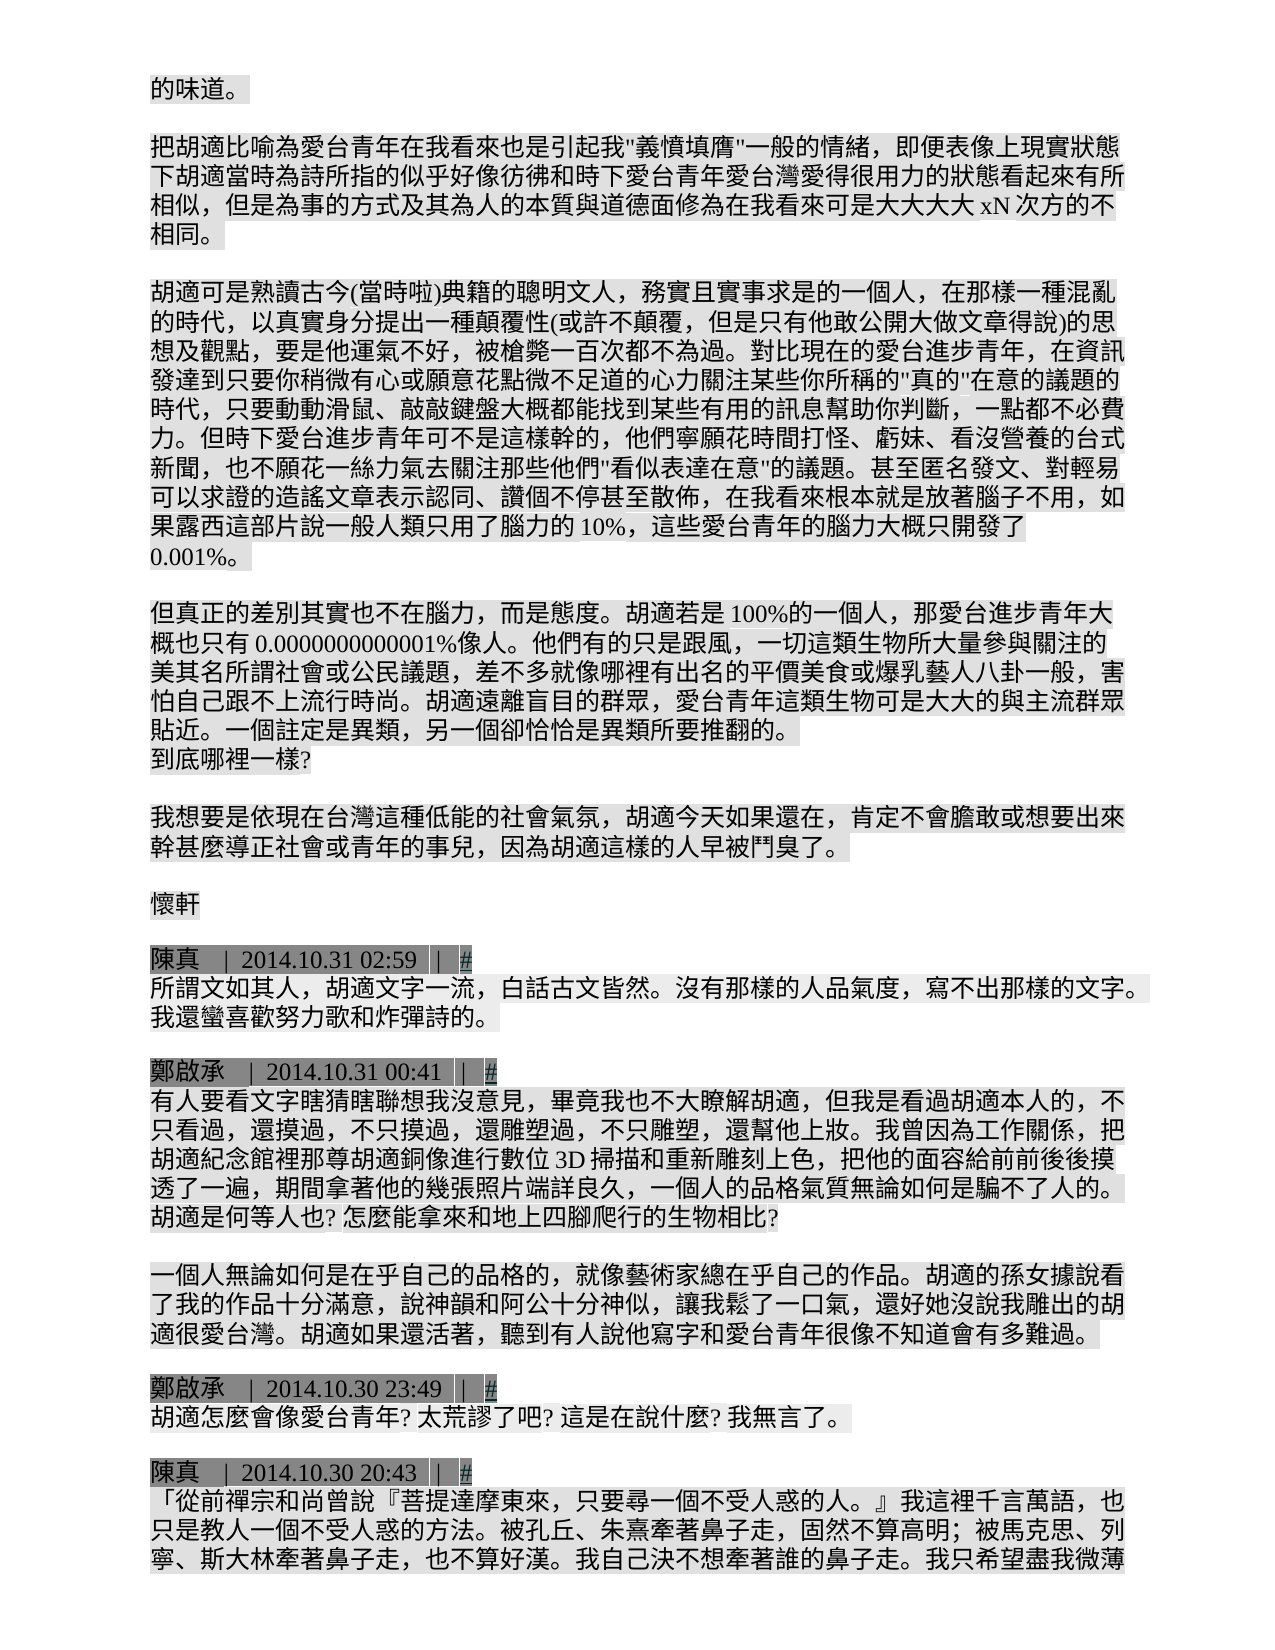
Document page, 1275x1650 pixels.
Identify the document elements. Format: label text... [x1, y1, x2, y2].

text 鄭啟承 | 2014.10.30 23:49 | # [150, 1374, 1125, 1403]
text 有人要看文字瞎猜瞎聯想我沒意見，畢竟我也不大瞭解胡適，但我是看過胡適本人的，不只看過，還摸過，不只摸過，還雕塑過，不只雕塑，還幫他上妝。我曾因為工作關係，把胡適紀念館裡那尊胡適銅像進行數位3D掃描和重新雕刻上色，把他的面容給前前後後摸透了一遍，期間拿著他的幾張照片端詳良久，一個人的品格氣質無論如何是騙不了人的。胡適是何等人也? 怎麼能拿來和地上四腳爬行的生物相比? 一個人無論如何是在乎自己的品格的，就像藝術家總在乎自己的作品。胡適的孫女據說看了我的作品十分滿意，說神韻和阿公十分神似，讓我鬆了一口氣，還好她沒說我雕出的胡適很愛台灣。胡適如果還活著，聽到有人說他寫字和愛台青年很像不知道會有多難過。 [150, 1087, 1125, 1349]
text 鄭啟承 | 2014.10.31 00:41 | # [150, 1057, 1125, 1087]
text 陳真 | 2014.10.30 20:43 | # [150, 1458, 1125, 1487]
text 陳真 | 2014.10.31 02:59 | # [150, 945, 1125, 974]
text 「從前禪宗和尚曾說『菩提達摩東來，只要尋一個不受人惑的人。』我這裡千言萬語，也只是教人一個不受人惑的方法。被孔丘、朱熹牽著鼻子走，固然不算高明；被馬克思、列寧、斯大林牽著鼻子走，也不算好漢。我自己決不想牽著誰的鼻子走。我只希望盡我微薄的能力，教我的少年朋友學一套防身的本領，努力做一個不受人惑的人。」～胡適 大部份人可不是這樣哦。他們想方設法，造謠瞎掰，虛構美化，媒體炒作，造勢造神，無非就是要惑你，讓無數阿西跟著他跑，關注其毫無意義的一舉一動。誰膽敢不受惑，便又是如何如何，一堆罪名套你頭上。 台灣社會基本上就由這兩種人組成：騙子跟蠢蛋。前者以惑人為業，後者則被惑得死去活來，蠢血沸騰，搖尾吶喊。 此一現象，並非今天才有，而是始終存在，只是變本加厲而已。特別是在理當獨立思索的大學校園裡，恐怕已經找不到幾個腦袋還清醒的人了。一個年輕生命，被丟進這樣一種環境中，如果他還保持著一點清明神智，日子恐怕不好過。 柏楊有個寓言，約略是這麼說：一個村落人人有幻聽，常聽到共匪的聲音，幻想共匪就在四周。這時，那個唯一沒有幻聽的人，日子可不好過了。大家都有聽到，怎麼偏偏你沒有？怪了。難道是匪諜？ 後來他受不了，跑去跟鳥黨買來一瓶鳥人牌幻聽水，喝下去之後，哇，共匪來了，他也聽到幻聽了。於是這村落從此再也沒有異類，全是同志，全員集合到一個點上了。 [150, 1487, 1125, 1574]
text 所謂文如其人，胡適文字一流，白話古文皆然。沒有那樣的人品氣度，寫不出那樣的文字。我還蠻喜歡努力歌和炸彈詩的。 [150, 974, 1125, 1032]
text 胡適怎麼會像愛台青年? 太荒謬了吧? 這是在說什麼? 我無言了。 [150, 1403, 1125, 1433]
text 綠色生物是不是帶有歧視性，我想當然是，是人就有主觀，主觀狀態下所陳述出來的形容必然是一種歧視，但是這種名詞在我看來歧視的程度大概就像稱某種群眾為藍營綠營一般，是種概略稱之，雖各有不同，但無法細分，僅就某一種共同氣味稱之，只是多加了分戲謔的味道。 把胡適比喻為愛台青年在我看來也是引起我"義憤填膺"一般的情緒，即便表像上現實狀態下胡適當時為詩所指的似乎好像彷彿和時下愛台青年愛台灣愛得很用力的狀態看起來有所相似，但是為事的方式及其為人的本質與道德面修為在我看來可是大大大大xN次方的不相同。 胡適可是熟讀古今(當時啦)典籍的聰明文人，務實且實事求是的一個人，在那樣一種混亂的時代，以真實身分提出一種顛覆性(或許不顛覆，但是只有他敢公開大做文章得說)的思想及觀點，要是他運氣不好，被槍斃一百次都不為過。對比現在的愛台進步青年，在資訊發達到只要你稍微有心或願意花點微不足道的心力關注某些你所稱的"真的"在意的議題的時代，只要動動滑鼠、敲敲鍵盤大概都能找到某些有用的訊息幫助你判斷，一點都不必費力。但時下愛台進步青年可不是這樣幹的，他們寧願花時間打怪、虧妹、看沒營養的台式新聞，也不願花一絲力氣去關注那些他們"看似表達在意"的議題。甚至匿名發文、對輕易可以求證的造謠文章表示認同、讚個不停甚至散佈，在我看來根本就是放著腦子不用，如果露西這部片說一般人類只用了腦力的10%，這些愛台青年的腦力大概只開發了0.001%。 但真正的差別其實也不在腦力，而是態度。胡適若是100%的一個人，那愛台進步青年大概也只有0.0000000000001%像人。他們有的只是跟風，一切這類生物所大量參與關注的美其名所謂社會或公民議題，差不多就像哪裡有出名的平價美食或爆乳藝人八卦一般，害怕自己跟不上流行時尚。胡適遠離盲目的群眾，愛台青年這類生物可是大大的與主流群眾貼近。一個註定是異類，另一個卻恰恰是異類所要推翻的。 到底哪裡一樣? 我想要是依現在台灣這種低能的社會氣氛，胡適今天如果還在，肯定不會膽敢或想要出來幹甚麼導正社會或青年的事兒，因為胡適這樣的人早被鬥臭了。 懷軒 [150, 75, 1125, 920]
